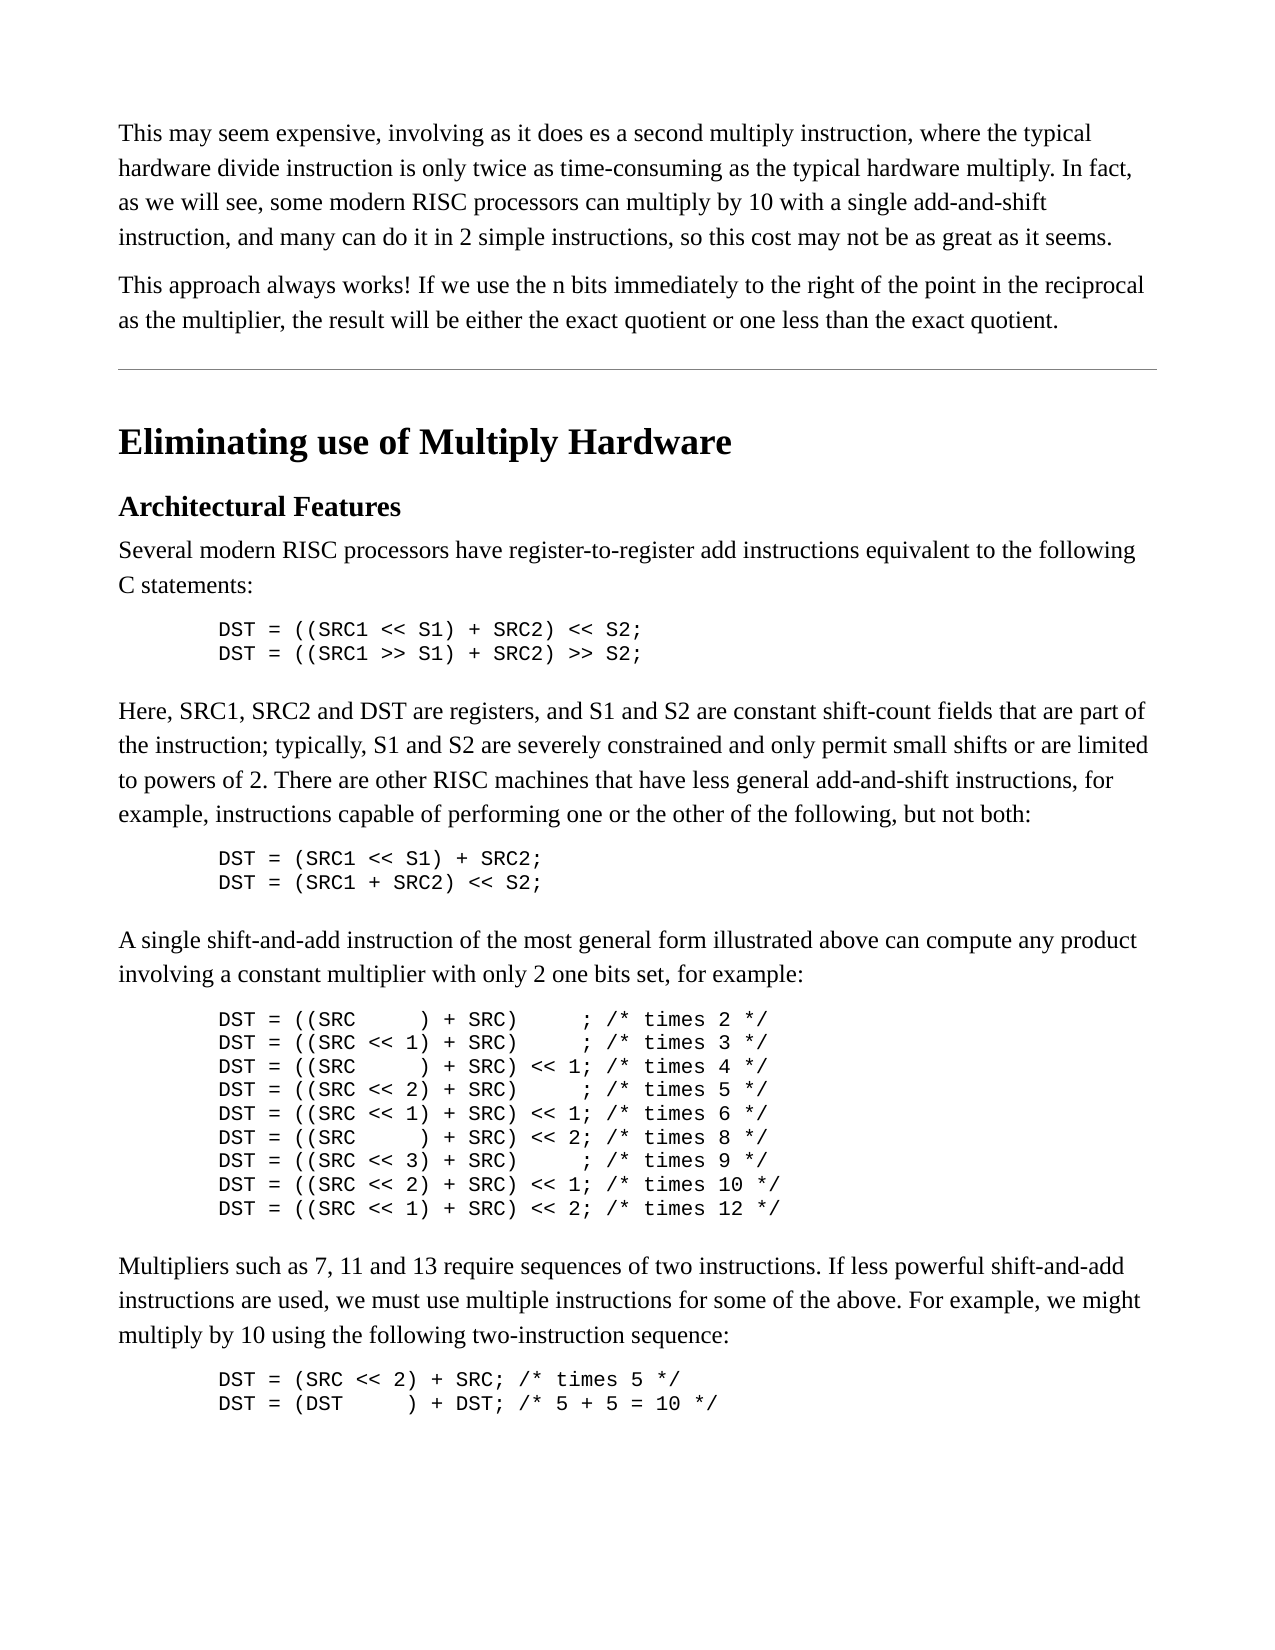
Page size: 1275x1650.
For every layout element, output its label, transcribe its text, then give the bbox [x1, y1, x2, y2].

text DST = (SRC1 + SRC2) << S2; [118, 872, 1157, 896]
subtitle Architectural Features [118, 489, 1157, 523]
text DST = ((SRC ) + SRC) ; /* times 2 */ [118, 1008, 1157, 1032]
text DST = ((SRC << 1) + SRC) ; /* times 3 */ [118, 1032, 1157, 1056]
text A single shift-and-add instruction of the most general form illustrated above can compute any product involving a constant multiplier with only 2 one bits set, for example: [118, 925, 1157, 988]
text DST = ((SRC ) + SRC) << 1; /* times 4 */ [118, 1056, 1157, 1079]
text DST = ((SRC << 1) + SRC) << 2; /* times 12 */ [118, 1198, 1157, 1221]
text DST = ((SRC ) + SRC) << 2; /* times 8 */ [118, 1127, 1157, 1150]
text DST = ((SRC1 >> S1) + SRC2) >> S2; [118, 643, 1157, 666]
text DST = ((SRC1 << S1) + SRC2) << S2; [118, 619, 1157, 643]
text Multipliers such as 7, 11 and 13 require sequences of two instructions. If less powerful shift-and-add instructions are used, we must use multiple instructions for some of the above. For example, we might multiply by 10 using the following two-instruction sequence: [118, 1251, 1157, 1348]
text DST = (DST ) + DST; /* 5 + 5 = 10 */ [118, 1392, 1157, 1416]
text This may seem expensive, involving as it does es a second multiply instruction, where the typical hardware divide instruction is only twice as time-consuming as the typical hardware multiply. In fact, as we will see, some modern RISC processors can multiply by 10 with a single add-and-shift instruction, and many can do it in 2 simple instructions, so this cost may not be as great as it seems. [118, 118, 1157, 250]
text Several modern RISC processors have register-to-register add instructions equivalent to the following C statements: [118, 535, 1157, 599]
text DST = (SRC1 << S1) + SRC2; [118, 848, 1157, 872]
text This approach always works! If we use the n bits immediately to the right of the point in the reciprocal as the multiplier, the result will be either the exact quotient or one less than the exact quotient. [118, 271, 1157, 334]
text DST = (SRC << 2) + SRC; /* times 5 */ [118, 1369, 1157, 1392]
subtitle Eliminating use of Multiply Hardware [118, 419, 1157, 462]
text DST = ((SRC << 2) + SRC) ; /* times 5 */ [118, 1079, 1157, 1103]
text DST = ((SRC << 1) + SRC) << 1; /* times 6 */ [118, 1103, 1157, 1127]
text DST = ((SRC << 2) + SRC) << 1; /* times 10 */ [118, 1174, 1157, 1198]
text DST = ((SRC << 3) + SRC) ; /* times 9 */ [118, 1150, 1157, 1174]
text Here, SRC1, SRC2 and DST are registers, and S1 and S2 are constant shift-count fields that are part of the instruction; typically, S1 and S2 are severely constrained and only permit small shifts or are limited to powers of 2. There are other RISC machines that have less general add-and-shift instructions, for example, instructions capable of performing one or the other of the following, but not both: [118, 696, 1157, 828]
